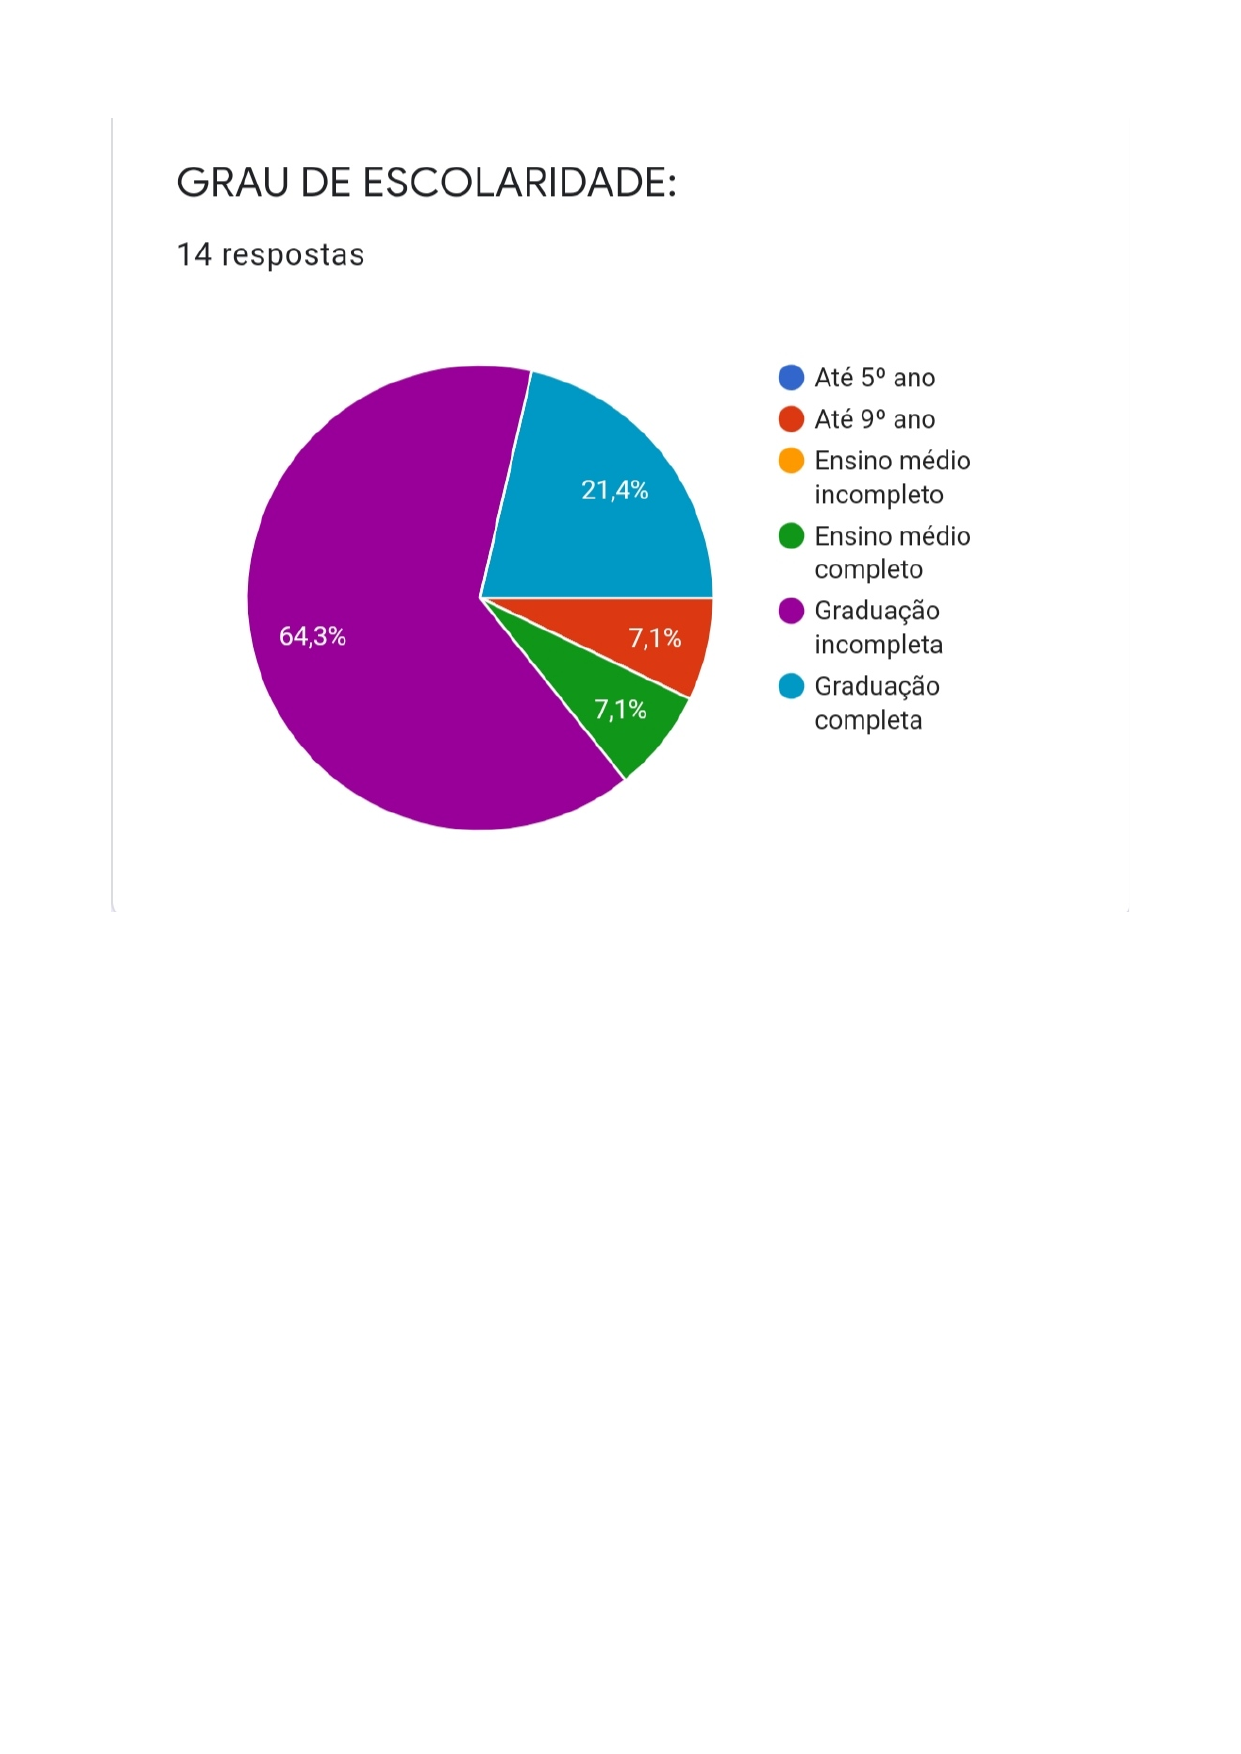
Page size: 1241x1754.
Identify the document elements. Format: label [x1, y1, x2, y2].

picture [111, 118, 1130, 912]
